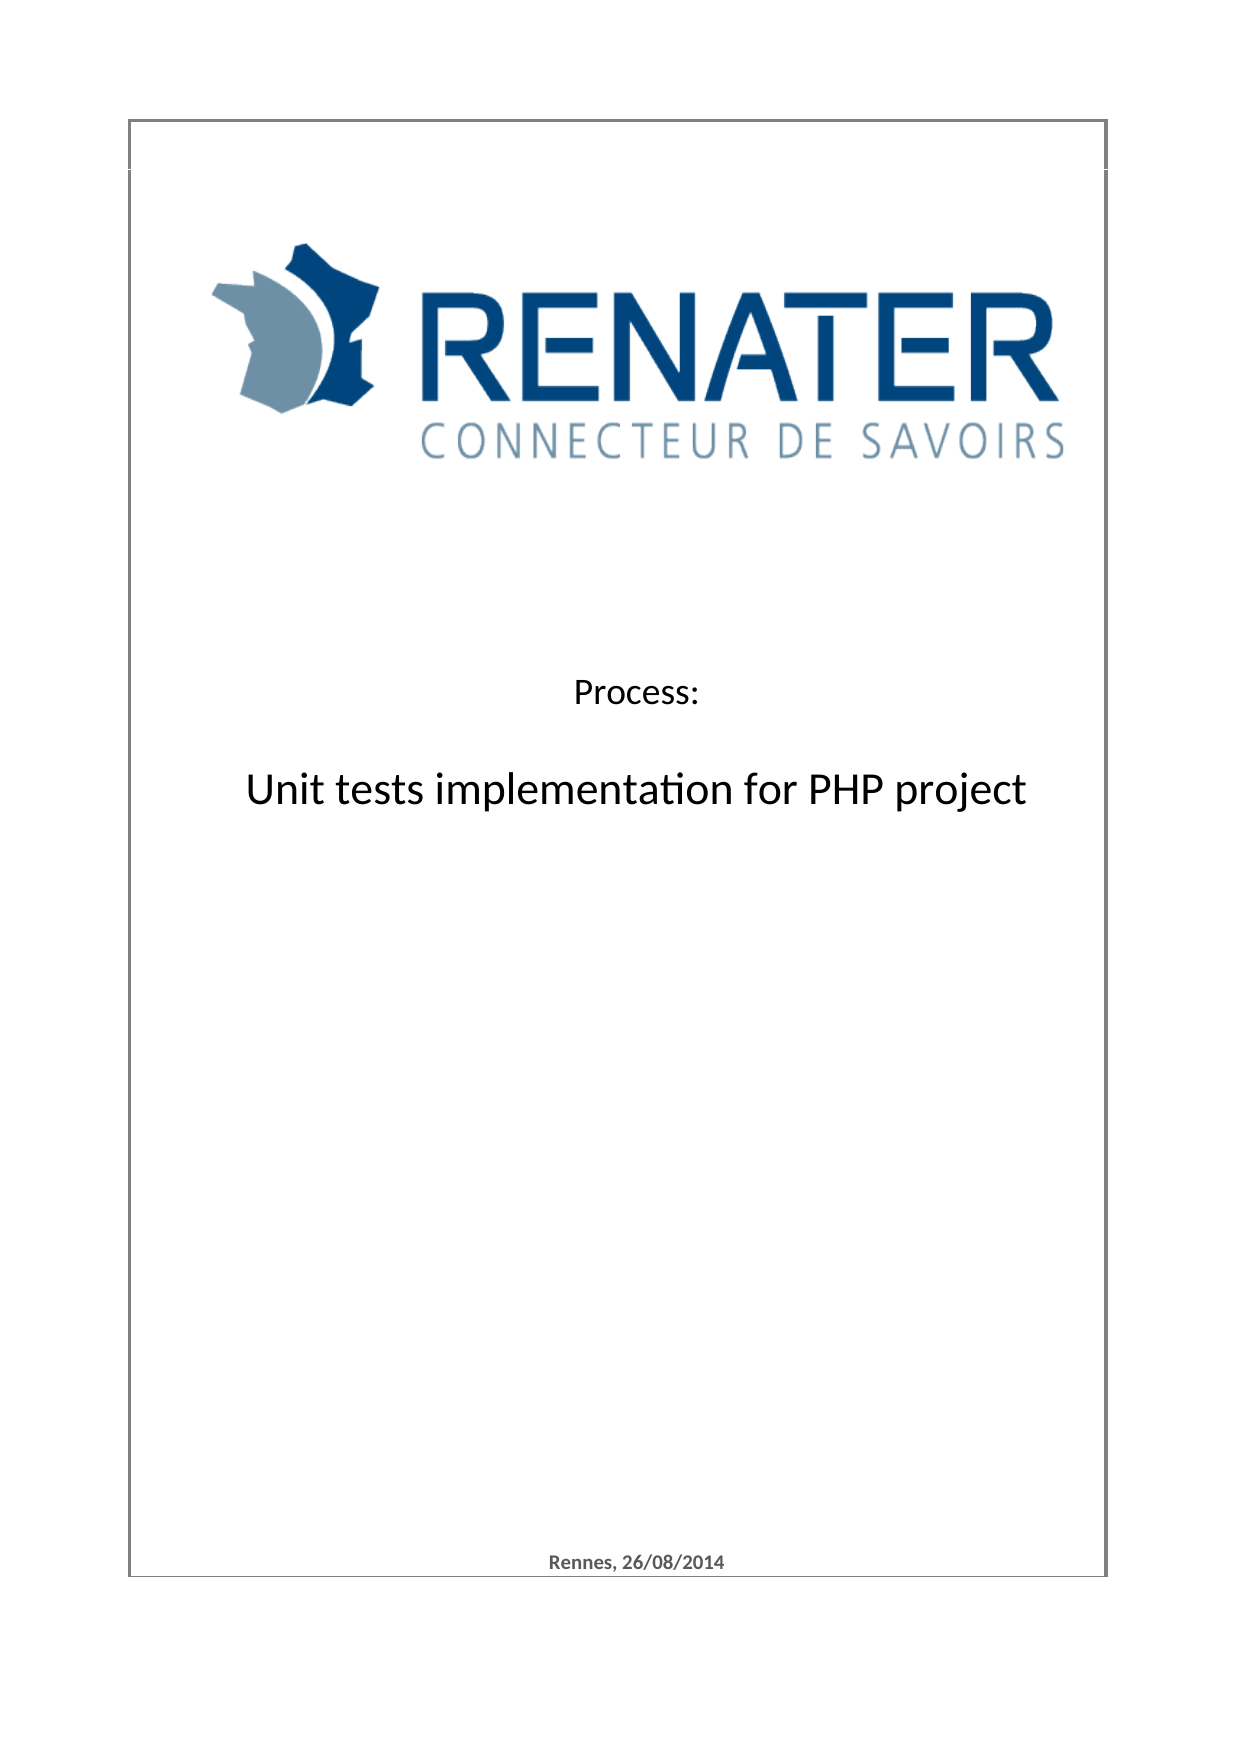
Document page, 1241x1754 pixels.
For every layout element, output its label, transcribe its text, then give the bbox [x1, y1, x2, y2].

text Process: [177, 668, 1096, 714]
picture [206, 169, 1068, 531]
text Rennes, 26/08/2014 [131, 1549, 1104, 1576]
text Unit tests implementation for PHP project [177, 759, 1096, 816]
